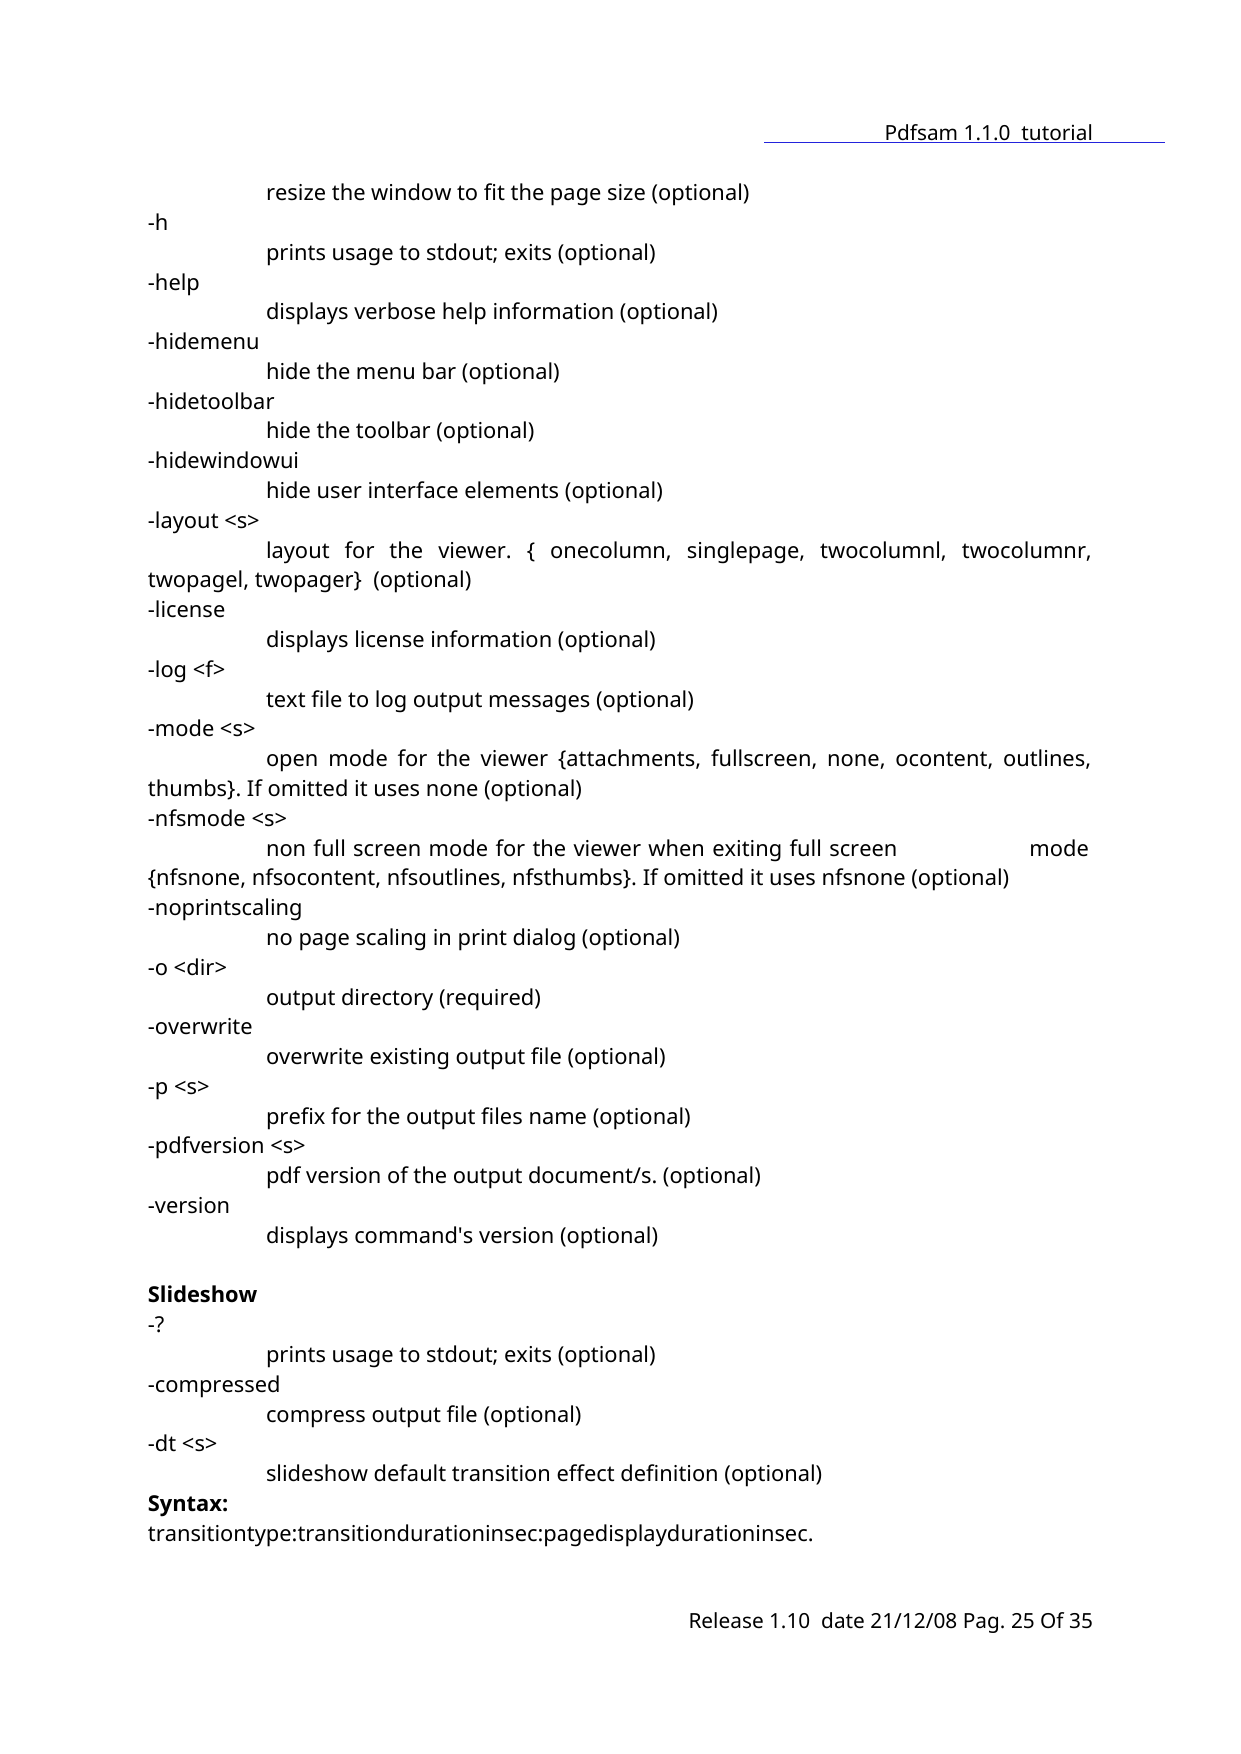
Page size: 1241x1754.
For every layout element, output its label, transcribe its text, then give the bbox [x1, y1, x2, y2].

text Slideshow [148, 1279, 1093, 1309]
text transitiontype:transitiondurationinsec:pagedisplaydurationinsec. [148, 1518, 1093, 1547]
text -help [148, 266, 1093, 296]
text resize the window to fit the page size (optional) [148, 177, 1093, 207]
text open mode for the viewer {attachments, fullscreen, none, ocontent, outlines, thumbs}. If omitted it uses none (optional) [148, 743, 1093, 803]
text no page scaling in print dialog (optional) [148, 922, 1093, 952]
text hide the menu bar (optional) [148, 356, 1093, 386]
text -? [148, 1309, 1093, 1339]
text -o <dir> [148, 952, 1093, 981]
text text file to log output messages (optional) [148, 683, 1093, 713]
text slideshow default transition effect definition (optional) [148, 1458, 1093, 1488]
text prints usage to stdout; exits (optional) [148, 237, 1093, 266]
text -hidewindowui [148, 445, 1093, 475]
text -nfsmode <s> [148, 803, 1093, 832]
text overwrite existing output file (optional) [148, 1041, 1093, 1071]
text -compressed [148, 1369, 1093, 1398]
text -p <s> [148, 1071, 1093, 1101]
text prints usage to stdout; exits (optional) [148, 1339, 1093, 1369]
text output directory (required) [148, 981, 1093, 1011]
text prefix for the output files name (optional) [148, 1101, 1093, 1130]
text hide the toolbar (optional) [148, 415, 1093, 445]
text -hidemenu [148, 326, 1093, 356]
text compress output file (optional) [148, 1398, 1093, 1428]
text displays license information (optional) [148, 624, 1093, 654]
text -license [148, 594, 1093, 624]
text -version [148, 1190, 1093, 1220]
text -pdfversion <s> [148, 1130, 1093, 1160]
text layout for the viewer. { onecolumn, singlepage, twocolumnl, twocolumnr, twopagel, twopager} (optional) [148, 534, 1093, 594]
text -overwrite [148, 1011, 1093, 1041]
text non full screen mode for the viewer when exiting full screen mode {nfsnone, nfsocontent, nfsoutlines, nfsthumbs}. If omitted it uses nfsnone (optional) [148, 832, 1093, 892]
text pdf version of the output document/s. (optional) [148, 1160, 1093, 1190]
text -log <f> [148, 654, 1093, 683]
text -hidetoolbar [148, 386, 1093, 415]
text -mode <s> [148, 713, 1093, 743]
text displays command's version (optional) [148, 1220, 1093, 1249]
text displays verbose help information (optional) [148, 296, 1093, 326]
text hide user interface elements (optional) [148, 475, 1093, 505]
text -layout <s> [148, 505, 1093, 534]
text -dt <s> [148, 1428, 1093, 1458]
text Syntax: [148, 1488, 1093, 1518]
text -h [148, 207, 1093, 237]
text -noprintscaling [148, 892, 1093, 922]
